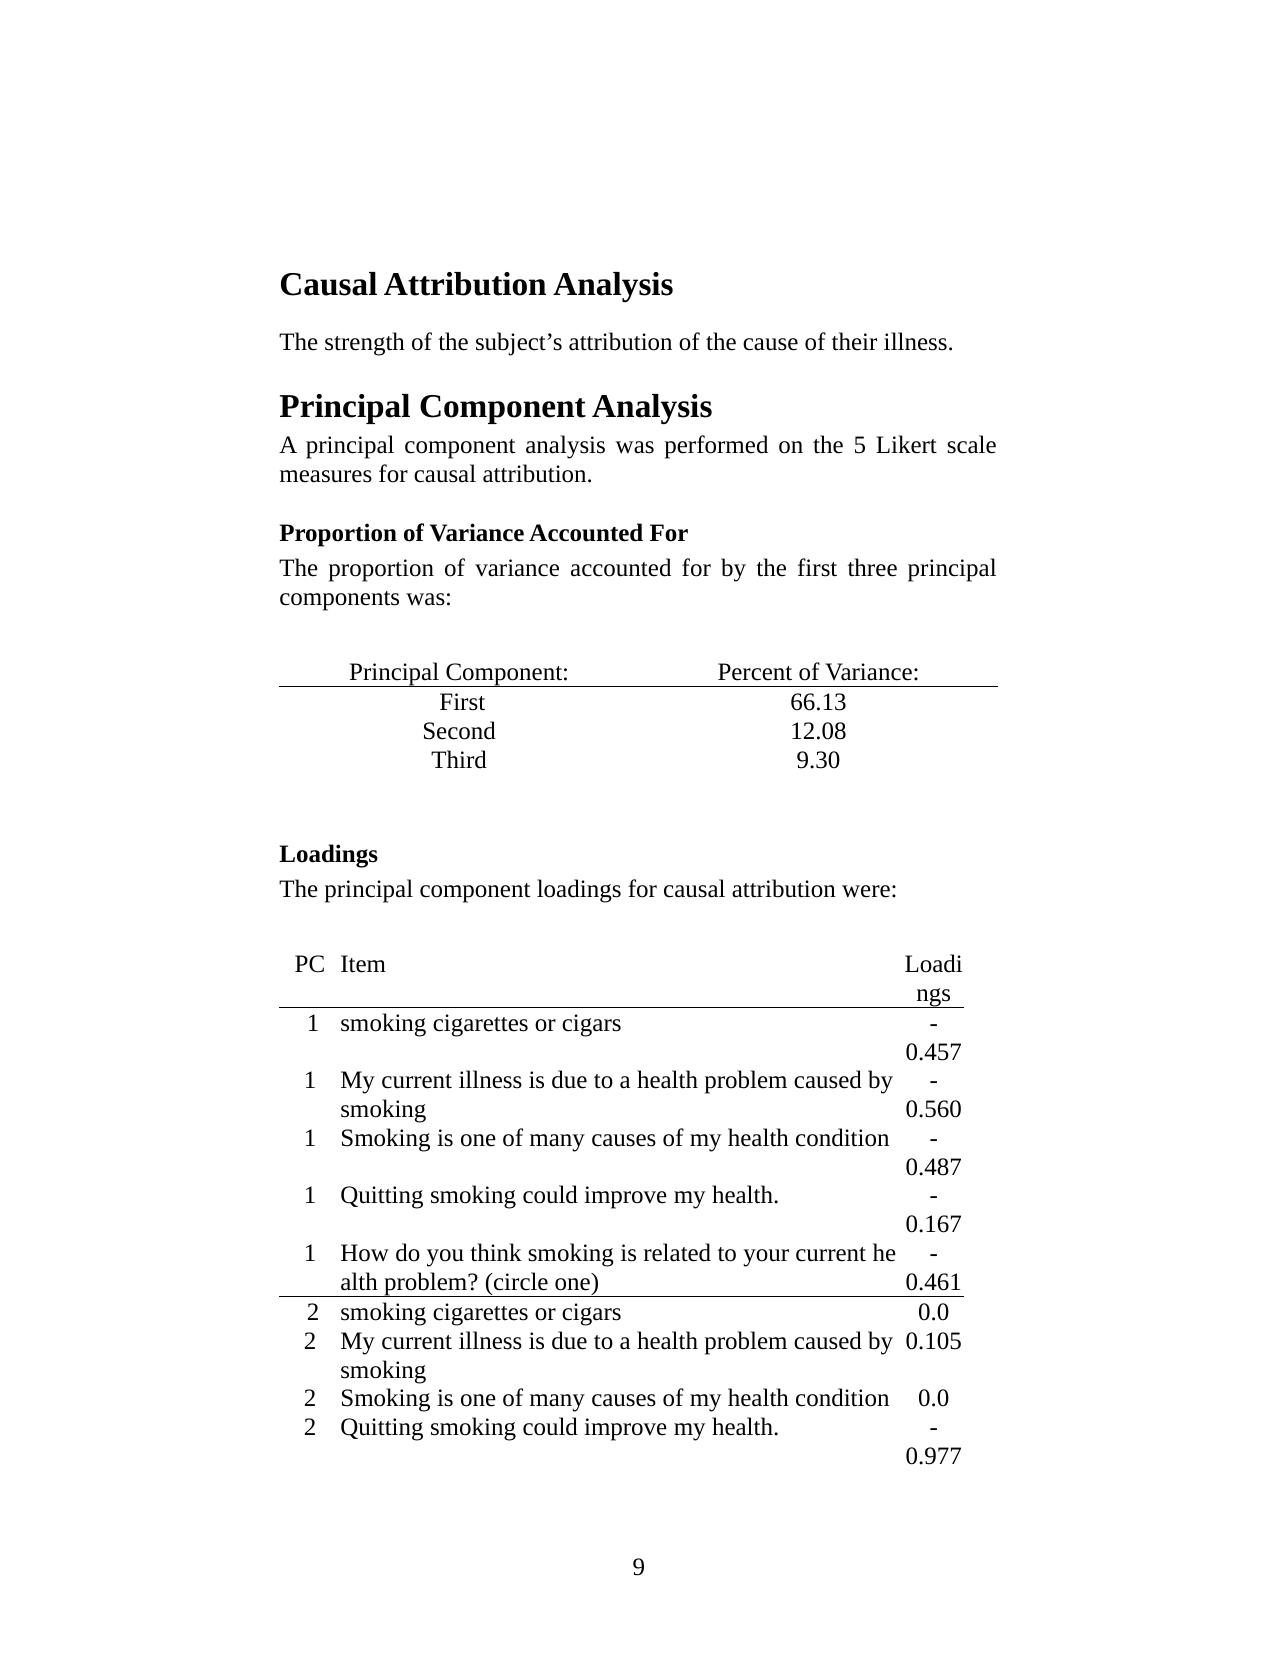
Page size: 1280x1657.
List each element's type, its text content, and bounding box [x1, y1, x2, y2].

table_cell 2 [279, 1326, 340, 1383]
subtitle Proportion of Variance Accounted For [279, 518, 998, 547]
text The principal component loadings for causal attribution were: [279, 874, 998, 903]
table_cell Quitting smoking could improve my health. [340, 1412, 903, 1470]
table_cell Smoking is one of many causes of my health condition [340, 1123, 903, 1181]
text The strength of the subject’s attribution of the cause of their illness. [279, 327, 998, 356]
table_cell Smoking is one of many causes of my health condition [340, 1384, 903, 1412]
subtitle Principal Component Analysis [279, 386, 998, 424]
table_cell My current illness is due to a health problem caused by smoking [340, 1326, 903, 1383]
table_cell My current illness is due to a health problem caused by smoking [340, 1066, 903, 1123]
table_cell Third [279, 745, 638, 774]
table_cell 0.0 [903, 1297, 964, 1326]
text A principal component analysis was performed on the 5 Likert scale measures for causal attribution. [279, 430, 998, 488]
table_cell 1 [279, 1123, 340, 1181]
table_cell 1 [279, 1181, 340, 1238]
table_cell 1 [279, 1066, 340, 1123]
table_cell 12.08 [639, 716, 998, 745]
subtitle Causal Attribution Analysis [279, 264, 998, 303]
table_cell 2 [279, 1384, 340, 1412]
table_cell 66.13 [639, 687, 998, 716]
table_header Item [340, 949, 903, 1007]
table_cell smoking cigarettes or cigars [340, 1297, 903, 1326]
table_cell smoking cigarettes or cigars [340, 1008, 903, 1066]
table_cell First [279, 687, 638, 716]
table_cell -0.461 [903, 1238, 964, 1296]
table_cell 0.105 [903, 1326, 964, 1383]
table_cell -0.487 [903, 1123, 964, 1181]
table_header Percent of Variance: [639, 657, 998, 686]
table_cell 1 [279, 1008, 340, 1066]
table_header PC [279, 949, 340, 1007]
table_header Principal Component: [279, 657, 638, 686]
table_cell -0.457 [903, 1008, 964, 1066]
table_cell 0.0 [903, 1384, 964, 1412]
subtitle Loadings [279, 839, 998, 868]
table_cell -0.977 [903, 1412, 964, 1470]
text The proportion of variance accounted for by the first three principal components was: [279, 553, 998, 611]
table_cell 1 [279, 1238, 340, 1296]
table_cell Quitting smoking could improve my health. [340, 1181, 903, 1238]
table_cell How do you think smoking is related to your current health problem? (circle one) [340, 1238, 903, 1296]
table_cell 2 [279, 1297, 340, 1326]
table_cell -0.560 [903, 1066, 964, 1123]
table_header Loadings [903, 949, 964, 1007]
table_cell -0.167 [903, 1181, 964, 1238]
table_cell Second [279, 716, 638, 745]
table_cell 2 [279, 1412, 340, 1470]
table_cell 9.30 [639, 745, 998, 774]
